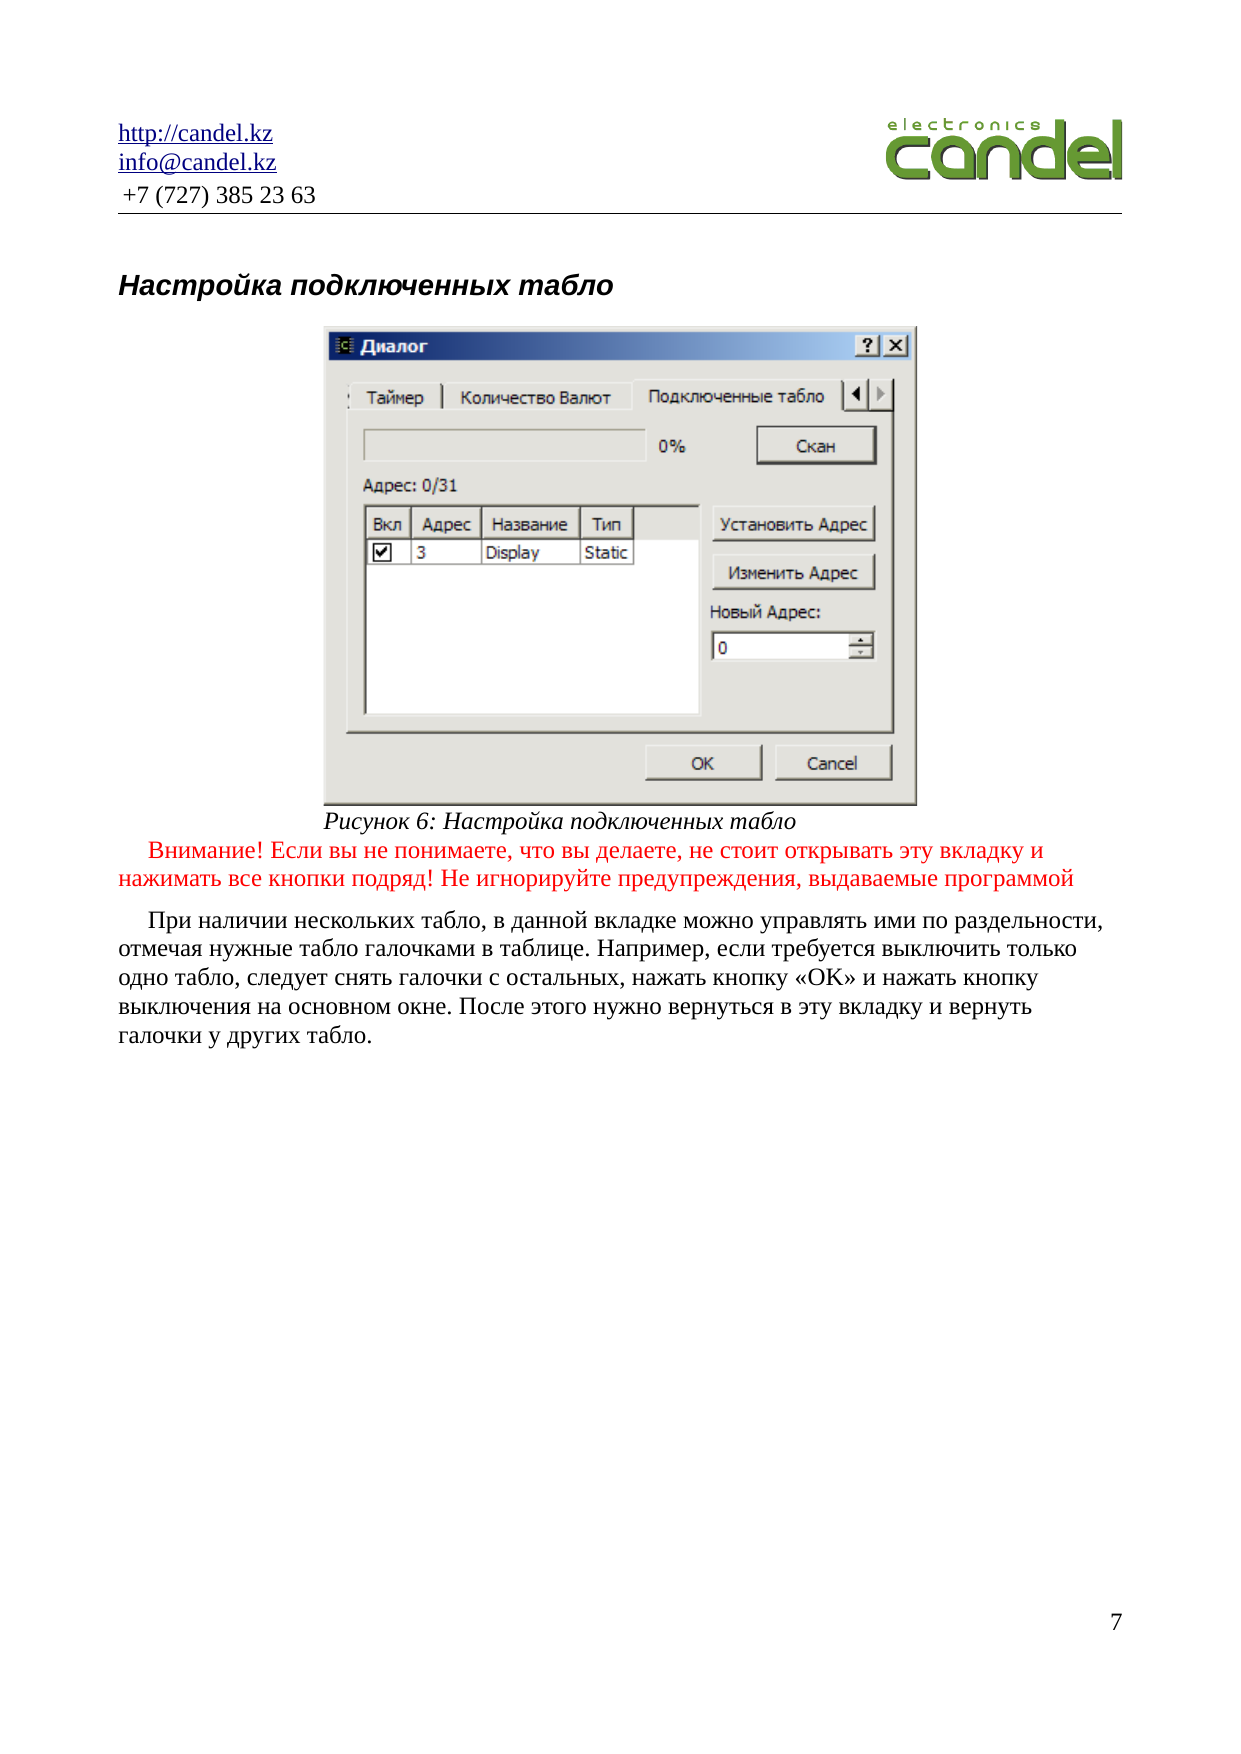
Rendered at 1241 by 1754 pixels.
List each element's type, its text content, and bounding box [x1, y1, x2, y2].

text При наличии нескольких табло, в данной вкладке можно управлять ими по раздельности, отмечая нужные табло галочками в таблице. Например, если требуется выключить только одно табло, следует снять галочки с остальных, нажать кнопку «OK» и нажать кнопку выключения на основном окне. После этого нужно вернуться в эту вкладку и вернуть галочки у других табло. [118, 905, 1122, 1048]
subtitle Настройка подключенных табло [118, 268, 1122, 301]
picture [323, 326, 918, 806]
text Внимание! Если вы не понимаете, что вы делаете, не стоит открывать эту вкладку и нажимать все кнопки подряд! Не игнорируйте предупреждения, выдаваемые программой [118, 314, 1122, 892]
picture [885, 118, 1123, 180]
text Рисунок 6: Настройка подключенных табло [323, 806, 917, 835]
